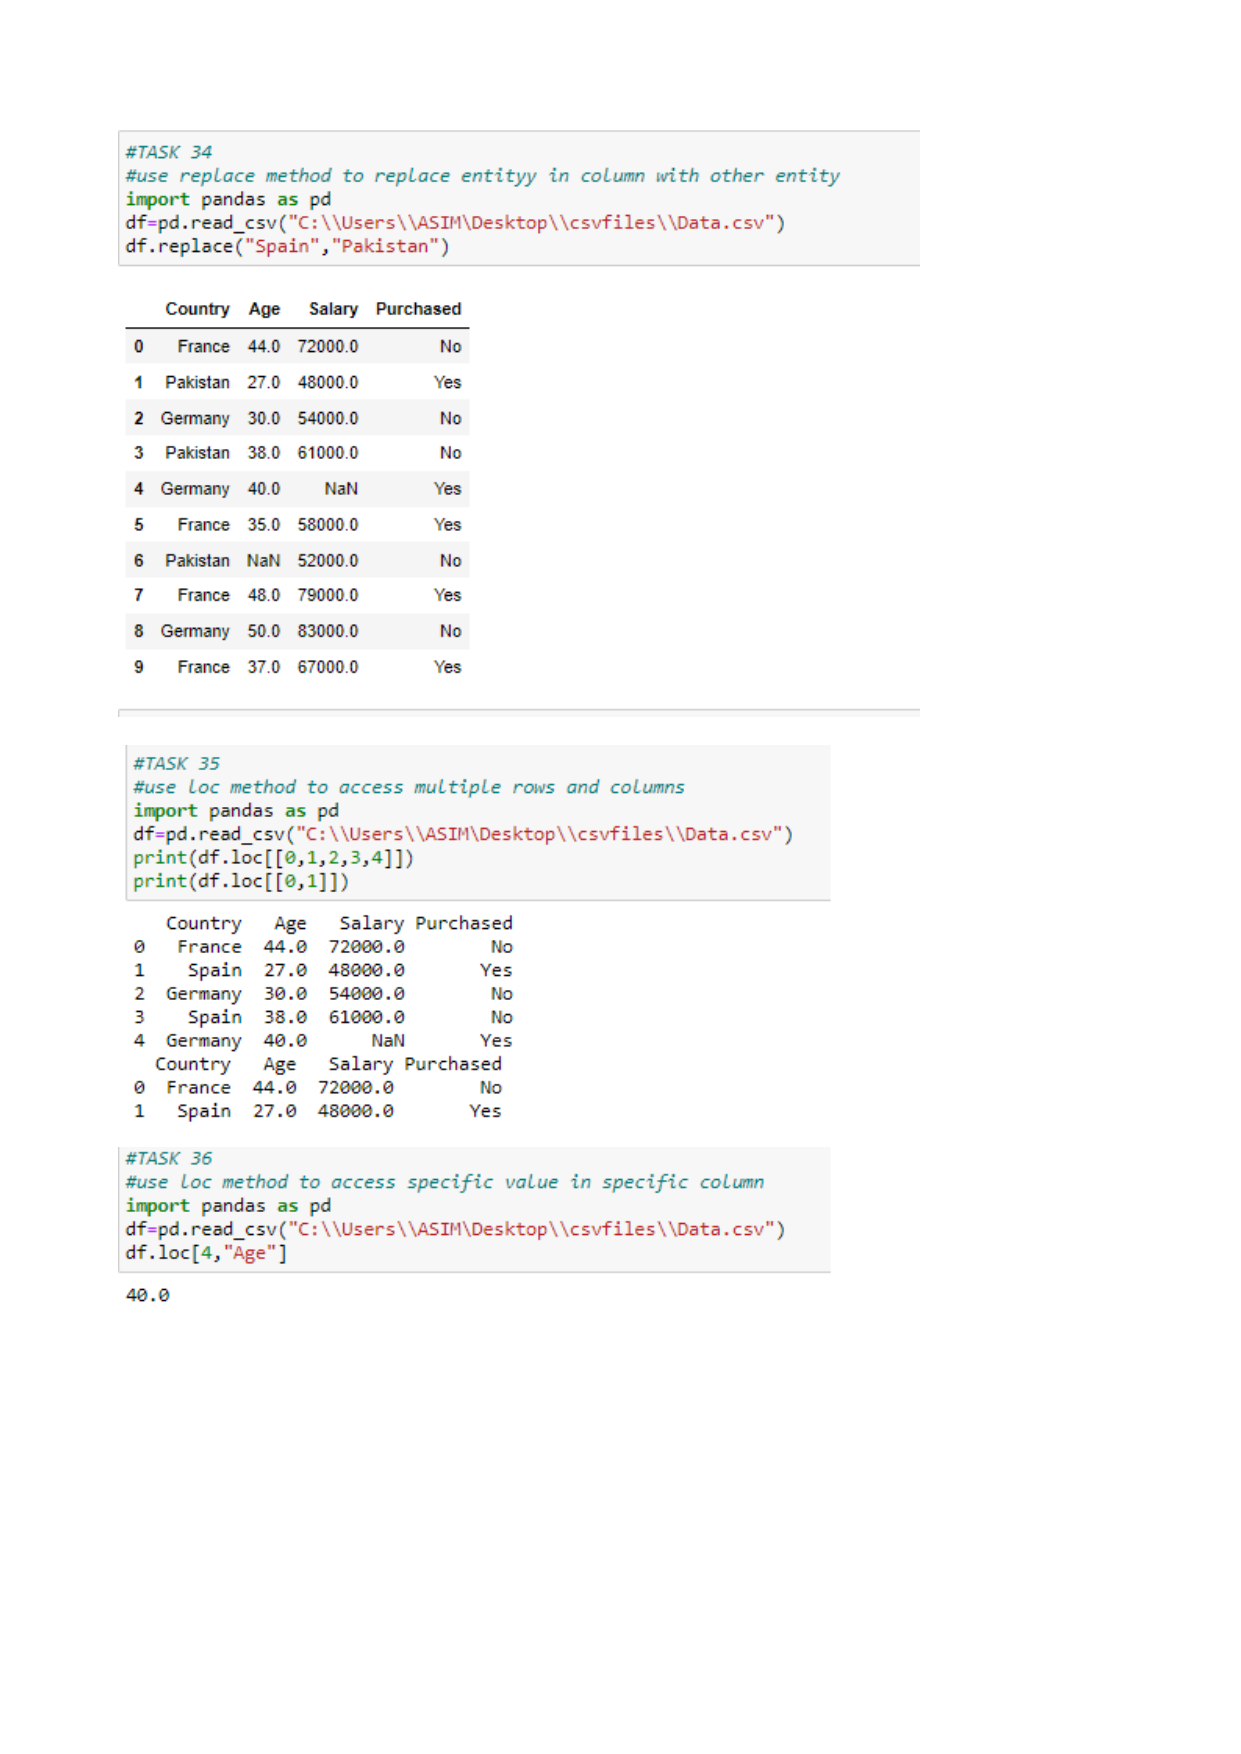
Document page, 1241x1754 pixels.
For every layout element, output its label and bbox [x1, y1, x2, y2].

picture [118, 745, 831, 1333]
picture [118, 118, 920, 717]
